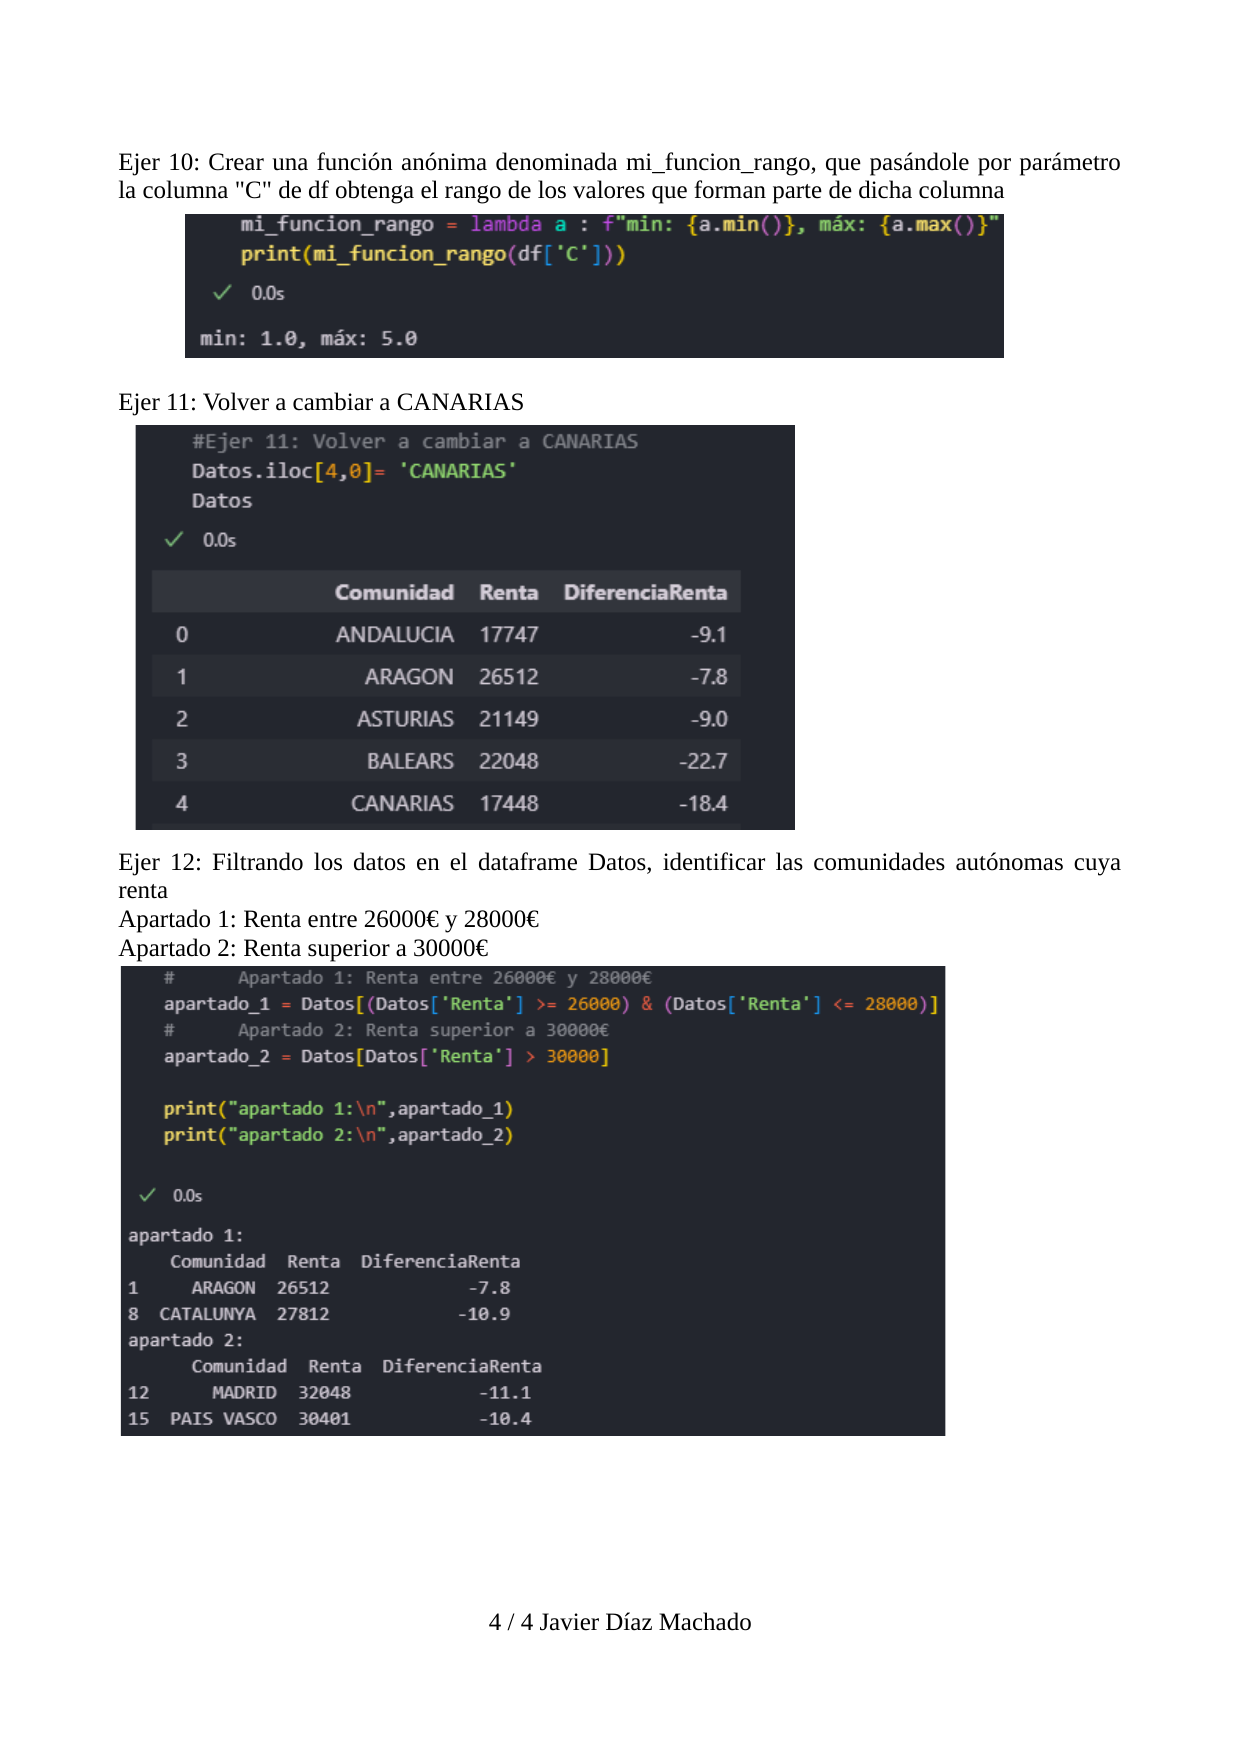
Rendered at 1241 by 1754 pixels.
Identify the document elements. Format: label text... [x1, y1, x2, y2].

text Ejer 10: Crear una función anónima denominada mi_funcion_rango, que pasándole por parámetro la columna "C" de df obtenga el rango de los valores que forman parte de dicha columna [118, 147, 1122, 204]
picture [185, 214, 1004, 358]
text Apartado 1: Renta entre 26000€ y 28000€ [118, 904, 1122, 933]
text Ejer 12: Filtrando los datos en el dataframe Datos, identificar las comunidades autónomas cuya renta [118, 847, 1122, 904]
text Ejer 11: Volver a cambiar a CANARIAS [118, 387, 1122, 416]
picture [120, 966, 946, 1436]
picture [135, 425, 795, 830]
text Apartado 2: Renta superior a 30000€ [118, 933, 1122, 962]
